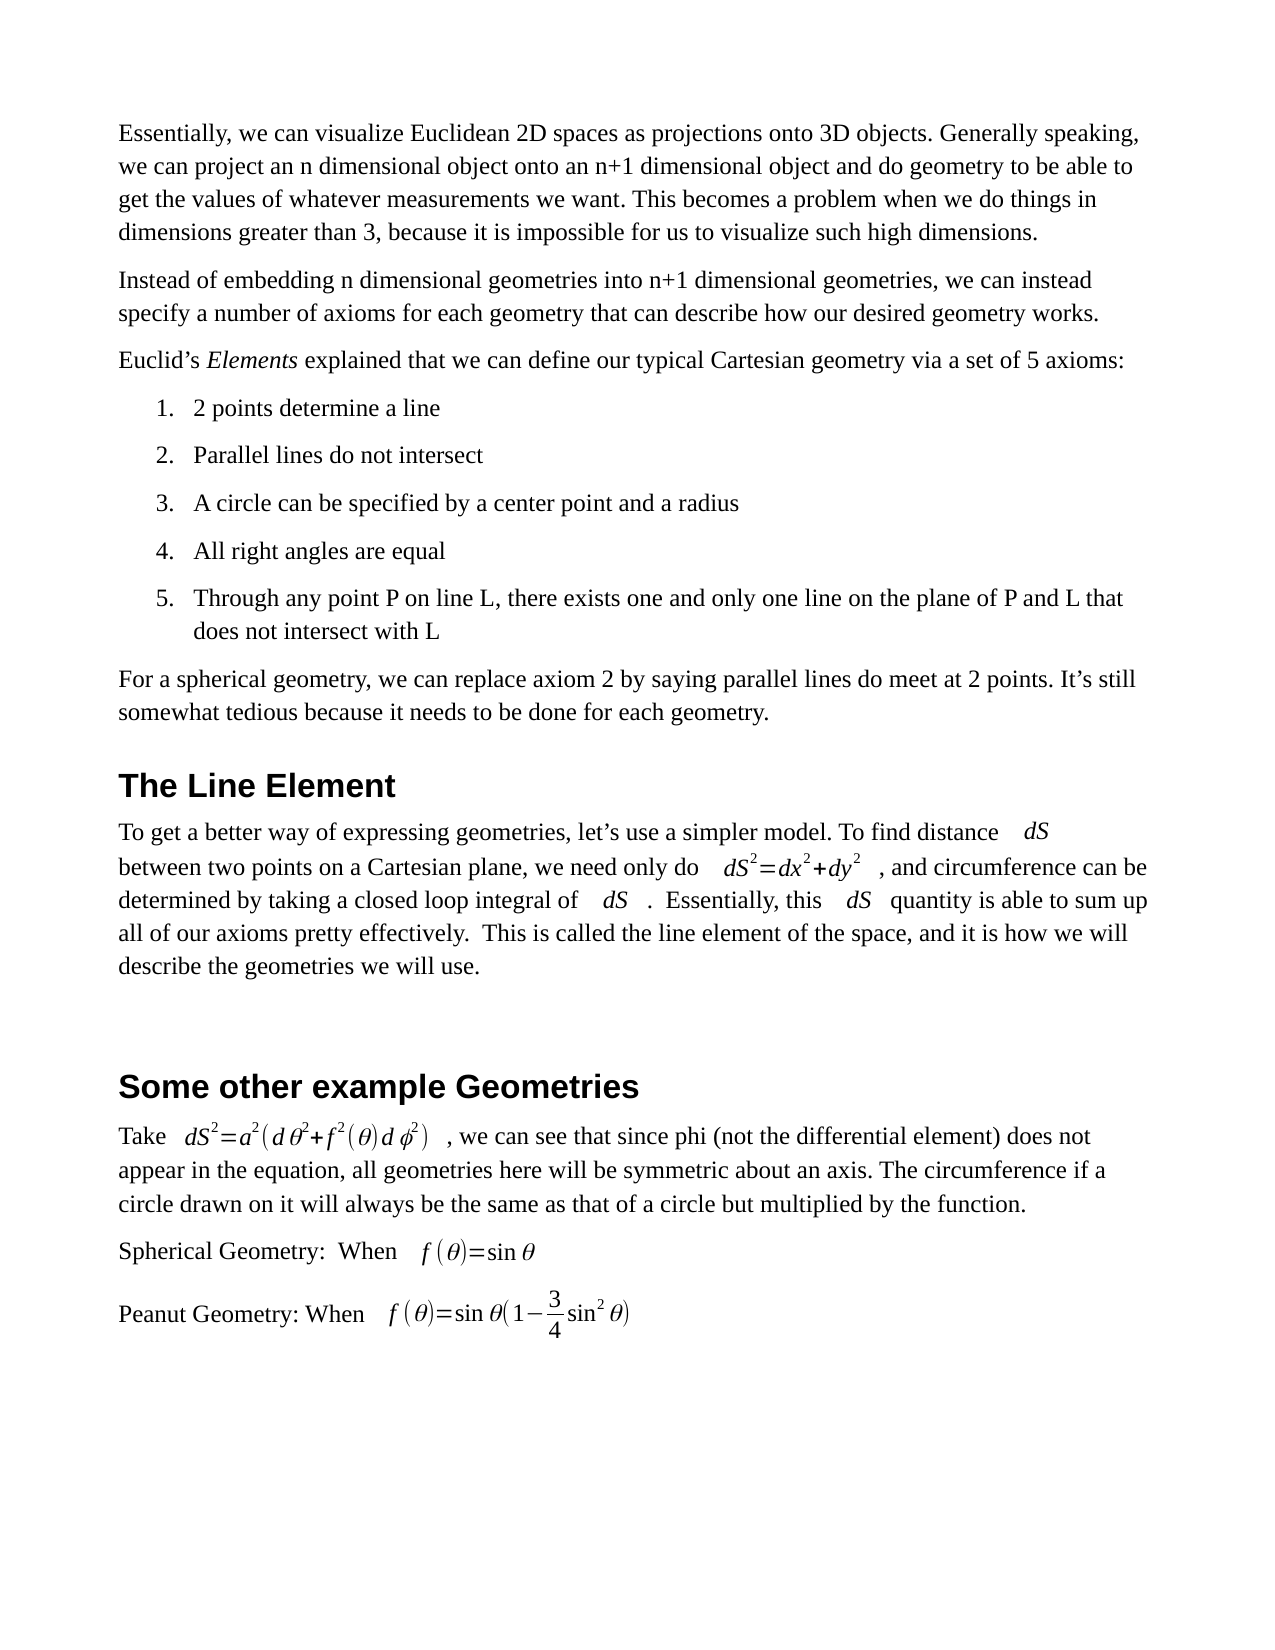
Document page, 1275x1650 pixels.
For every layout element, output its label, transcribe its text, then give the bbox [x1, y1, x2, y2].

list 2 points determine a line [156, 393, 1157, 422]
text Instead of embedding n dimensional geometries into n+1 dimensional geometries, we can instead specify a number of axioms for each geometry that can describe how our desired geometry works. [118, 265, 1157, 327]
text Peanut Geometry: When [118, 1286, 1157, 1344]
list Parallel lines do not intersect [156, 441, 1157, 469]
list All right angles are equal [156, 536, 1157, 564]
subtitle The Line Element [118, 766, 1157, 804]
text For a spherical geometry, we can replace axiom 2 by saying parallel lines do meet at 2 points. It’s still somewhat tedious because it needs to be done for each geometry. [118, 664, 1157, 726]
list Through any point P on line L, there exists one and only one line on the plane of P and L that does not intersect with L [156, 583, 1157, 645]
text Spherical Geometry: When [118, 1236, 1157, 1267]
text Essentially, we can visualize Euclidean 2D spaces as projections onto 3D objects. Generally speaking, we can project an n dimensional object onto an n+1 dimensional object and do geometry to be able to get the values of whatever measurements we want. This becomes a problem when we do things in dimensions greater than 3, because it is impossible for us to visualize such high dimensions. [118, 118, 1157, 246]
text Euclid’s Elements explained that we can define our typical Cartesian geometry via a set of 5 axioms: [118, 345, 1157, 374]
text To get a better way of expressing geometries, let’s use a simpler model. To find distance between two points on a Cartesian plane, we need only do , and circumference can be determined by taking a closed loop integral of . Essentially, this quantity is able to sum up all of our axioms pretty effectively. This is called the line element of the space, and it is how we will describe the geometries we will use. [118, 817, 1157, 980]
list A circle can be specified by a center point and a radius [156, 488, 1157, 517]
subtitle Some other example Geometries [118, 1067, 1157, 1106]
text Take, we can see that since phi (not the differential element) does not appear in the equation, all geometries here will be symmetric about an axis. The circumference if a circle drawn on it will always be the same as that of a circle but multiplied by the function. [118, 1118, 1157, 1217]
